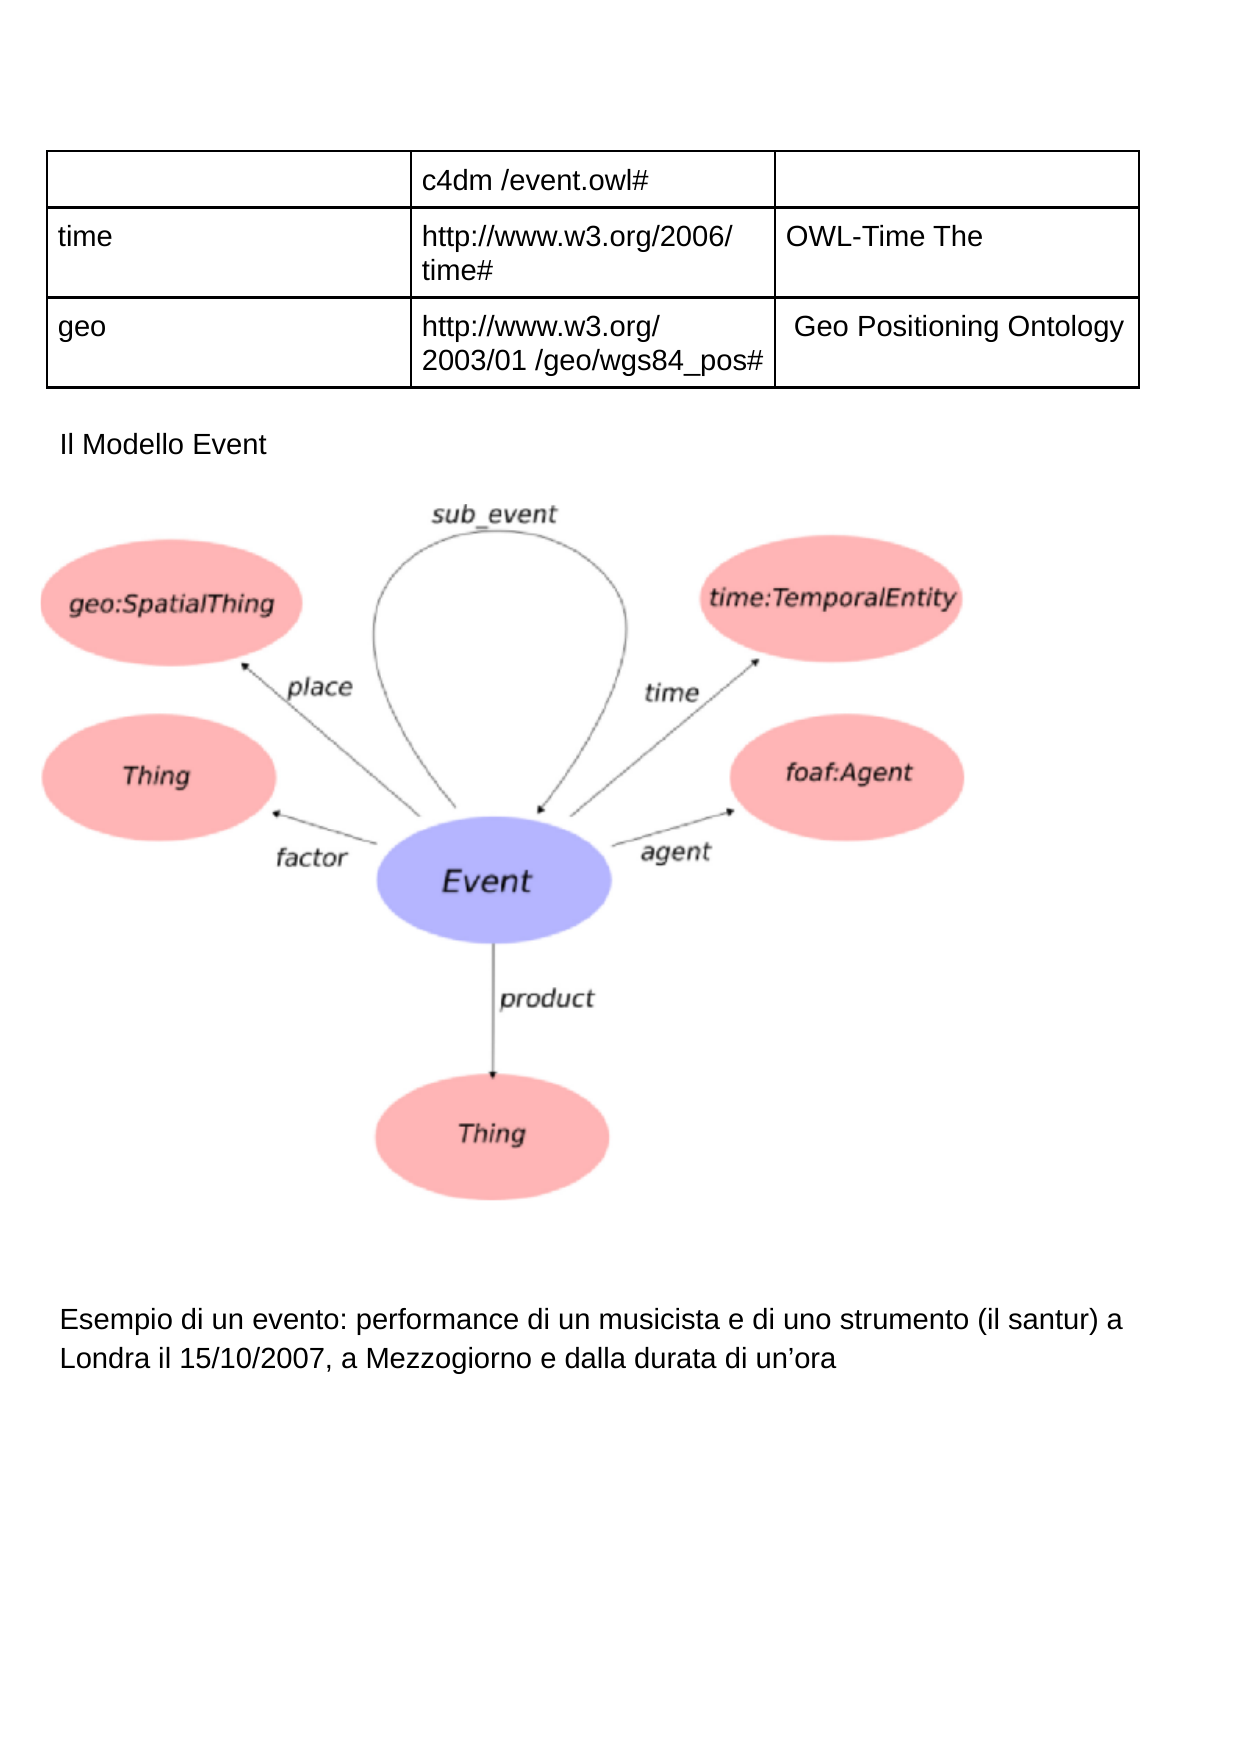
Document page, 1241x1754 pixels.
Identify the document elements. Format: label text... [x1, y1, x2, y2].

table_cell http://www.w3.org/2003/01 /geo/wgs84_pos# [412, 299, 774, 386]
table_cell http://www.w3.org/2006/time# [412, 209, 774, 296]
table_cell [776, 152, 1138, 206]
table_cell [48, 152, 410, 206]
picture [40, 504, 966, 1202]
table_cell Geo Positioning Ontology [776, 299, 1138, 386]
table_cell OWL-Time The [776, 209, 1138, 296]
text Esempio di un evento: performance di un musicista e di uno strumento (il santur) a Londra il 15/10/2007, a Mezzogiorno e dalla durata di un’ora [59, 1302, 1151, 1374]
table_cell geo [48, 299, 410, 386]
text Il Modello Event [59, 427, 1151, 461]
table_cell c4dm /event.owl# [412, 152, 774, 206]
table_cell time [48, 209, 410, 296]
